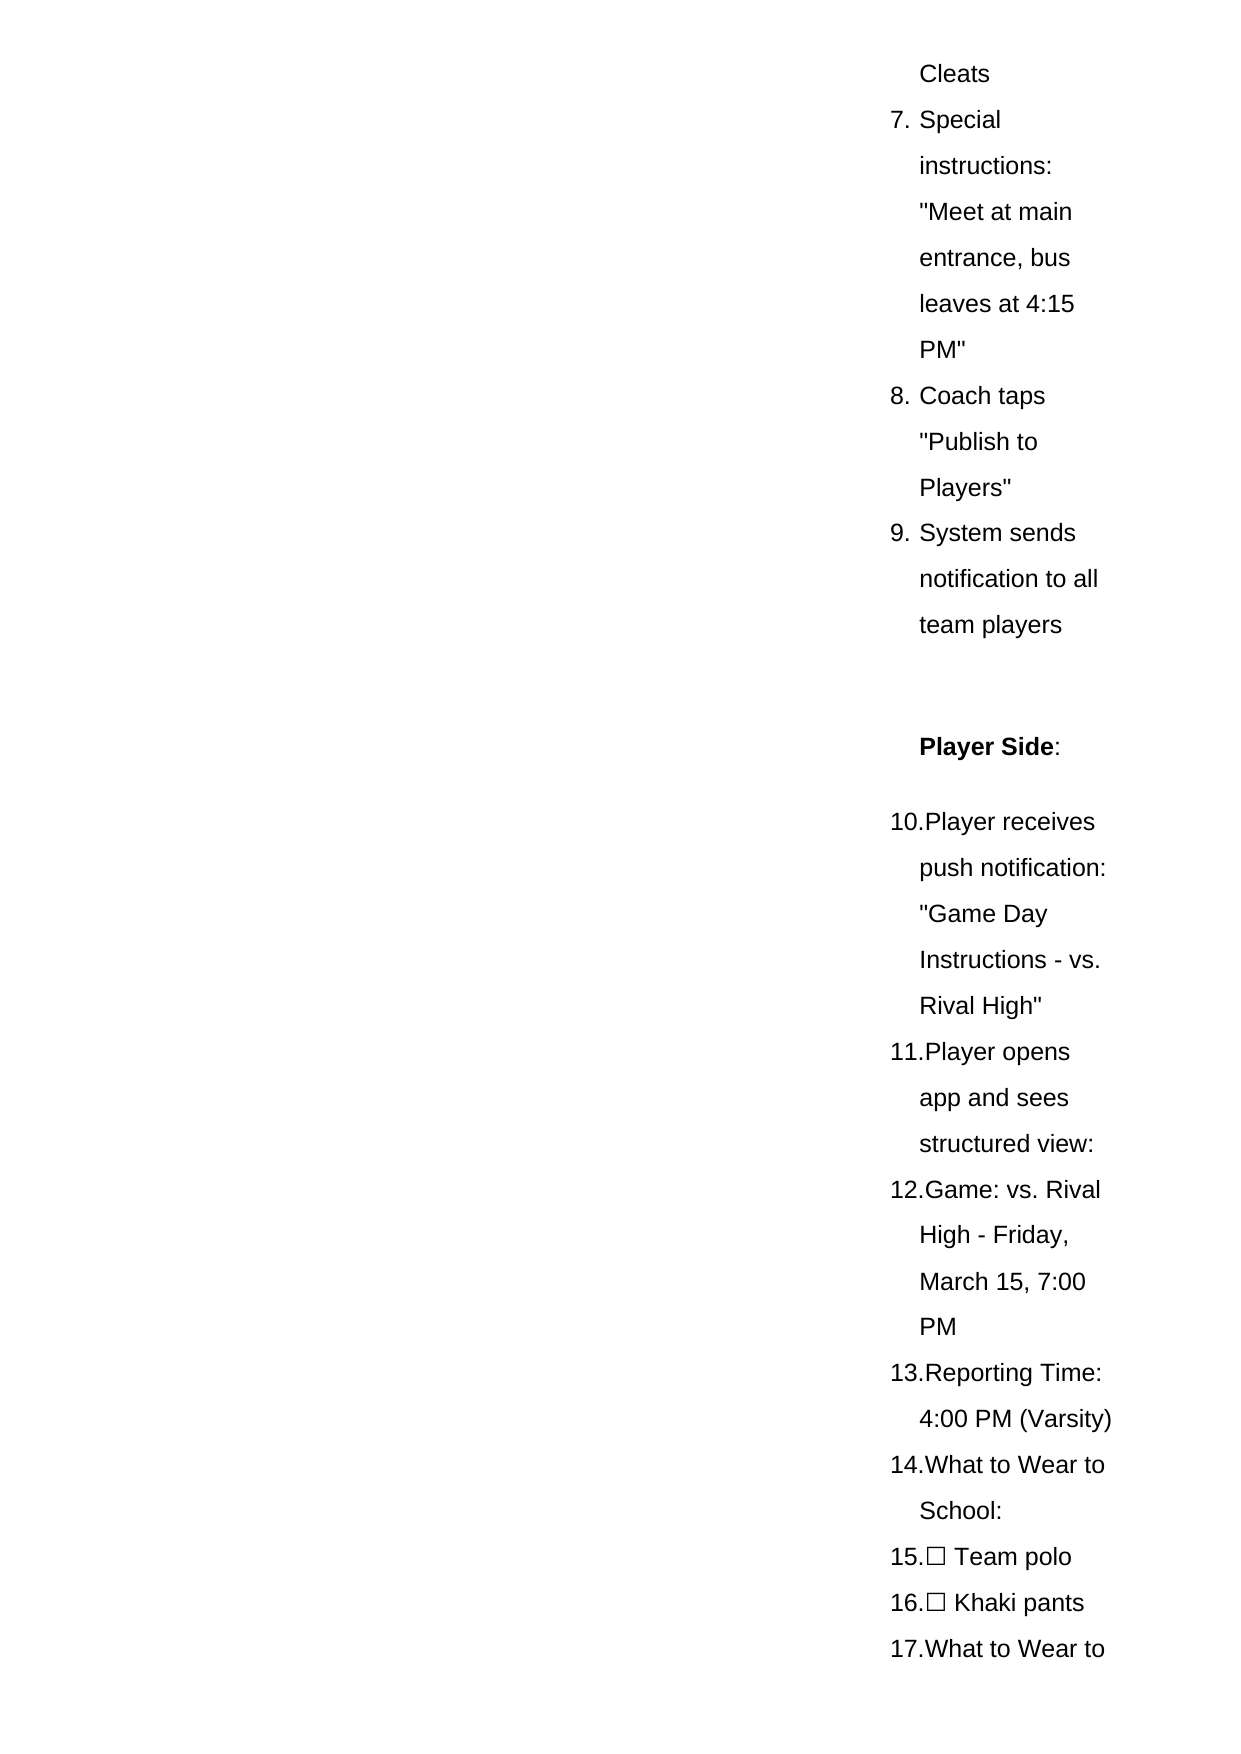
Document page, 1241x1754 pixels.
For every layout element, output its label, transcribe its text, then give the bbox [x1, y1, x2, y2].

list Game: vs. Rival High - Friday, March 15, 7:00 PM [890, 1174, 1119, 1341]
list Reporting Time: 4:00 PM (Varsity) [890, 1358, 1119, 1433]
list ☐ Team polo [890, 1542, 1119, 1571]
list Player opens app and sees structured view: [890, 1037, 1119, 1157]
list Coach taps "Publish to Players" [890, 381, 1119, 501]
list Cleats [890, 59, 1119, 88]
list ☐ Khaki pants [890, 1588, 1119, 1617]
list Player receives push notification: "Game Day Instructions - vs. Rival High" [890, 807, 1119, 1019]
list Player Side: [890, 732, 1119, 760]
list Special instructions: "Meet at main entrance, bus leaves at 4:15 PM" [890, 105, 1119, 363]
list What to Wear to School: [890, 1450, 1119, 1525]
list What to Wear to [890, 1634, 1119, 1663]
list System sends notification to all team players [890, 518, 1119, 639]
